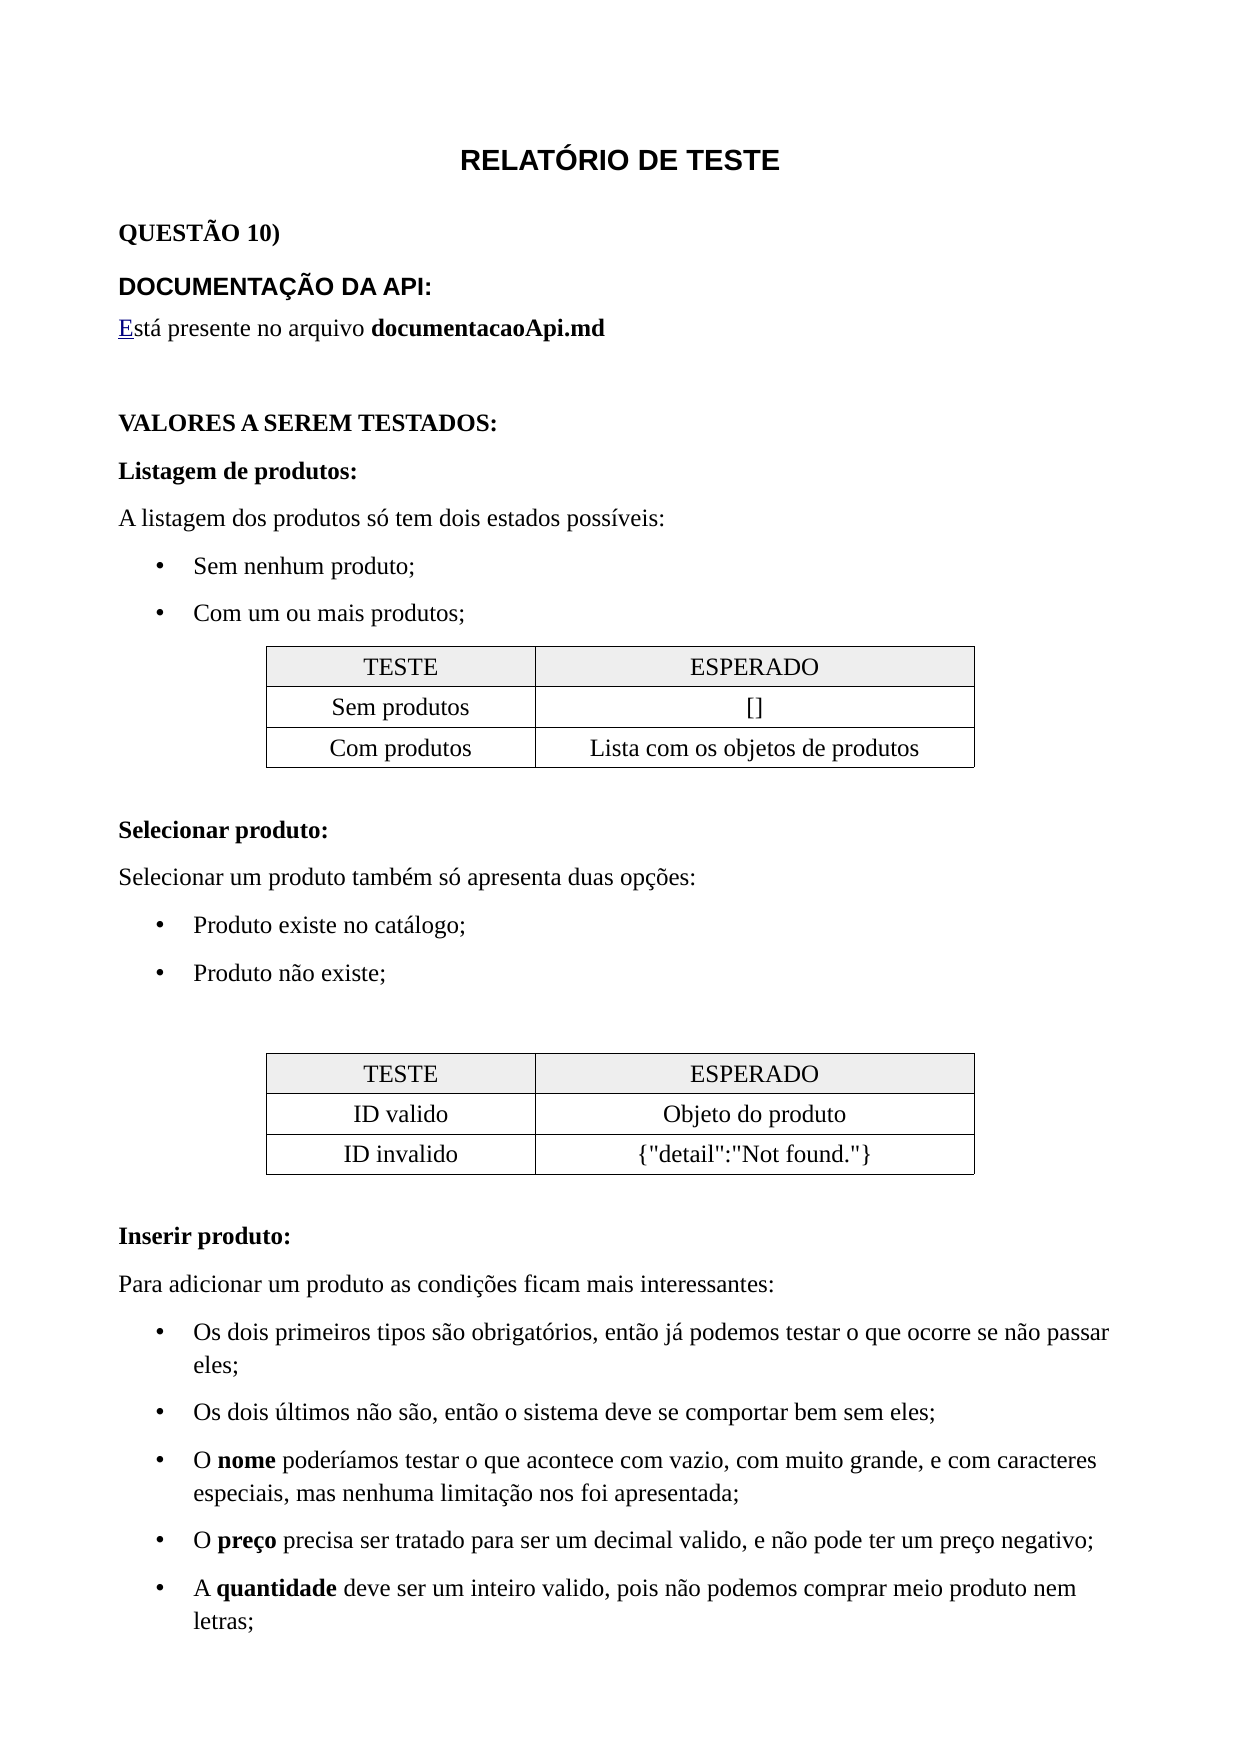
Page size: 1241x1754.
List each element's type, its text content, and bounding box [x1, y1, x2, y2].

list Os dois últimos não são, então o sistema deve se comportar bem sem eles; [156, 1397, 1122, 1426]
list A quantidade deve ser um inteiro valido, pois não podemos comprar meio produto nem letras; [156, 1573, 1122, 1635]
text QUESTÃO 10) [118, 218, 1122, 247]
text A listagem dos produtos só tem dois estados possíveis: [118, 503, 1122, 532]
text Listagem de produtos: [118, 456, 1122, 484]
text Para adicionar um produto as condições ficam mais interessantes: [118, 1269, 1122, 1298]
table_cell Com produtos [267, 728, 535, 767]
table_cell Sem produtos [267, 687, 535, 727]
table_header ESPERADO [536, 647, 974, 686]
table_cell Objeto do produto [536, 1094, 974, 1133]
text Selecionar produto: [118, 815, 1122, 843]
subtitle DOCUMENTAÇÃO DA API: [118, 272, 1122, 300]
table_header ESPERADO [536, 1054, 974, 1093]
table_header TESTE [267, 1054, 535, 1093]
list O nome poderíamos testar o que acontece com vazio, com muito grande, e com caracteres especiais, mas nenhuma limitação nos foi apresentada; [156, 1445, 1122, 1507]
table_cell Lista com os objetos de produtos [536, 728, 974, 767]
table_cell {"detail":"Not found."} [536, 1135, 974, 1174]
table_cell ID valido [267, 1094, 535, 1133]
list Produto existe no catálogo; [156, 910, 1122, 939]
list Produto não existe; [156, 958, 1122, 986]
list Os dois primeiros tipos são obrigatórios, então já podemos testar o que ocorre se não passar eles; [156, 1317, 1122, 1378]
list Com um ou mais produtos; [156, 598, 1122, 627]
table_cell [] [536, 687, 974, 727]
table_header TESTE [267, 647, 535, 686]
table_cell ID invalido [267, 1135, 535, 1174]
text VALORES A SEREM TESTADOS: [118, 408, 1122, 437]
text Está presente no arquivo documentacaoApi.md [118, 313, 1122, 342]
title RELATÓRIO DE TESTE [118, 143, 1122, 177]
text Selecionar um produto também só apresenta duas opções: [118, 862, 1122, 891]
text Inserir produto: [118, 1221, 1122, 1250]
list O preço precisa ser tratado para ser um decimal valido, e não pode ter um preço negativo; [156, 1526, 1122, 1554]
list Sem nenhum produto; [156, 551, 1122, 580]
